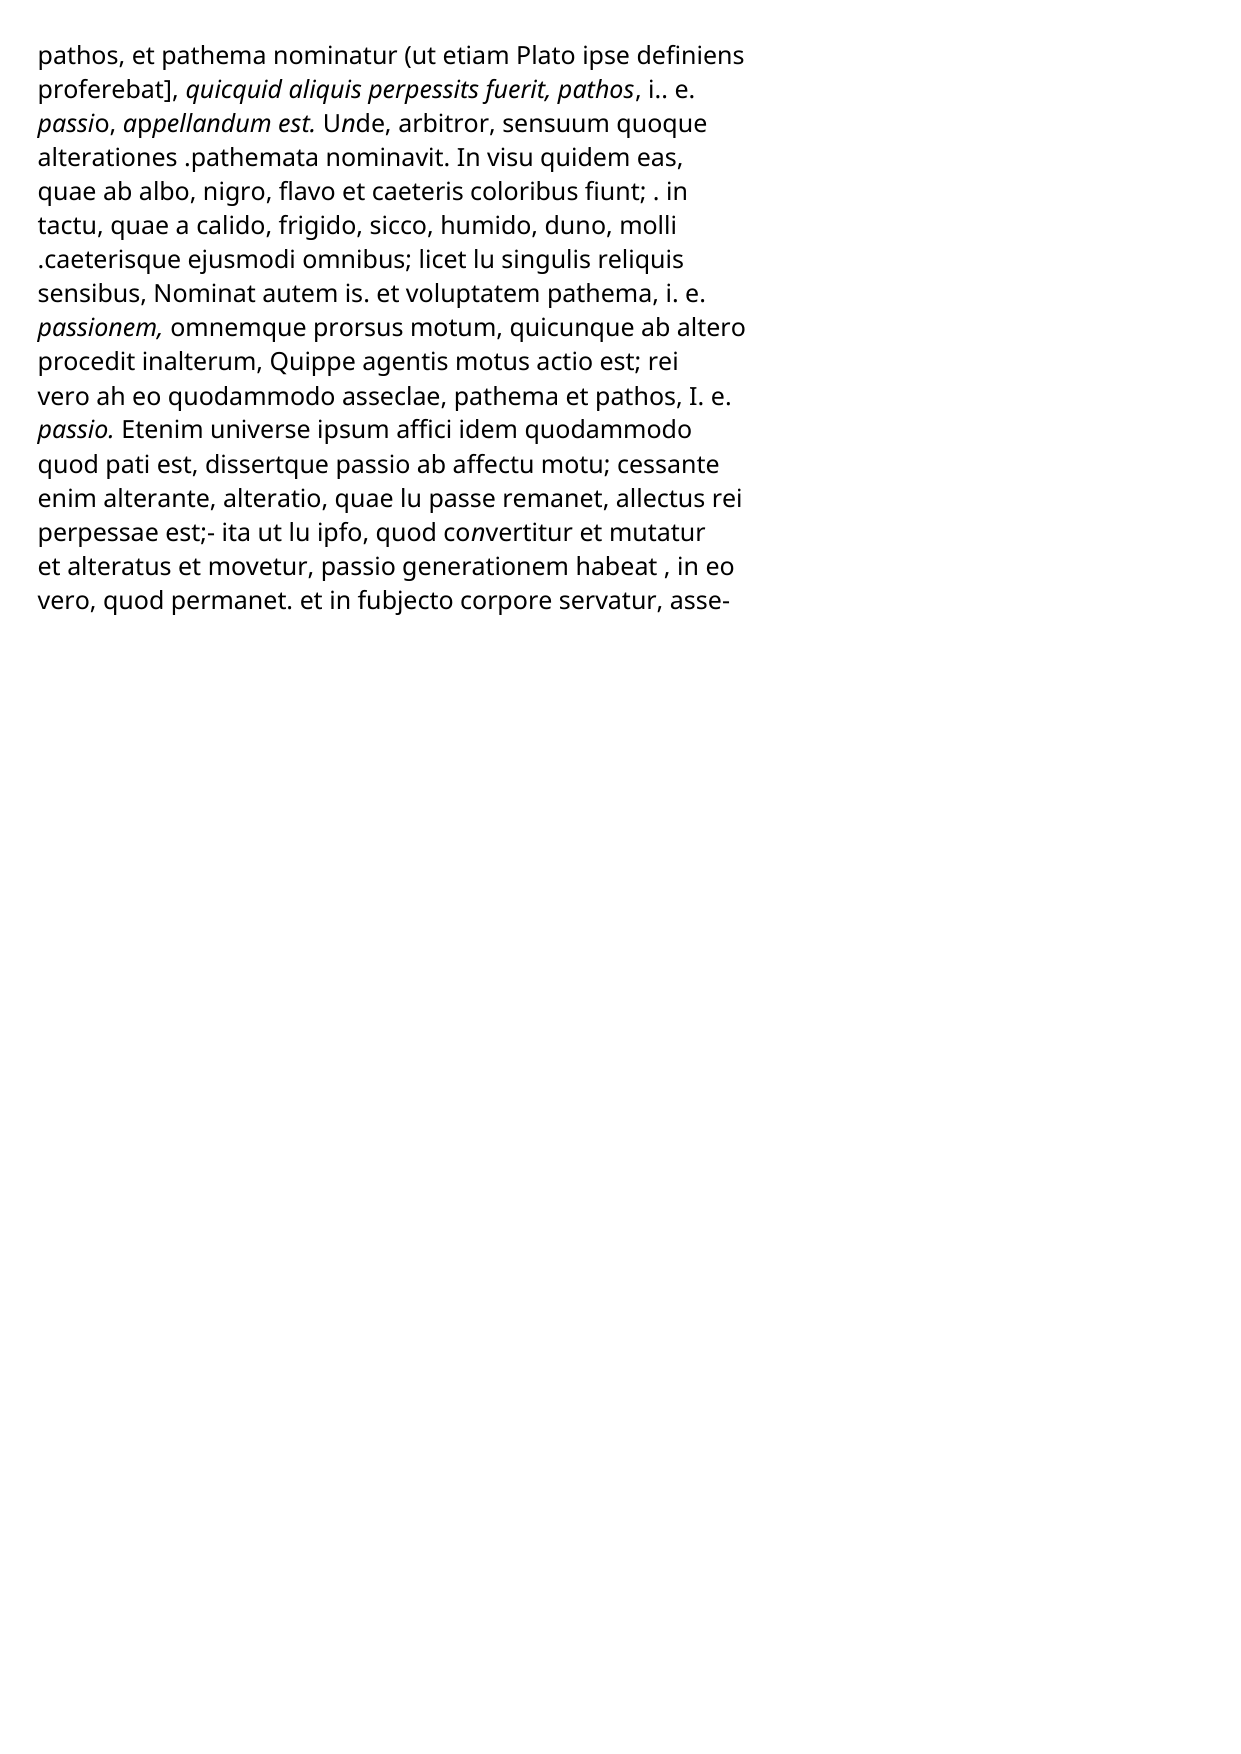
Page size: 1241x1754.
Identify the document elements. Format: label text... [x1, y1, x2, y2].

text pathos, et pathema nominatur (ut etiam Plato ipse definiens proferebat], quicquid aliquis perpessits fuerit, pathos, i.. e. passio, appellandum est. Unde, arbitror, sensuum quoque alterationes .pathemata nominavit. In visu quidem eas, quae ab albo, nigro, flavo et caeteris coloribus fiunt; . in tactu, quae a calido, frigido, sicco, humido, duno, molli .caeterisque ejusmodi omnibus; licet lu singulis reliquis sensibus, Nominat autem is. et voluptatem pathema, i. e. passionem, omnemque prorsus motum, quicunque ab altero procedit inalterum, Quippe agentis motus actio est; rei vero ah eo quodammodo asseclae, pathema et pathos, I. e. passio. Etenim universe ipsum affici idem quodammodo quod pati est, dissertque passio ab affectu motu; cessante enim alterante, alteratio, quae lu passe remanet, allectus rei perpessae est;- ita ut lu ipfo, quod convertitur et mutatur et alteratus et movetur, passio generationem habeat , in eo vero, quod permanet. et in fubjecto corpore servatur, asse- [37, 37, 1203, 617]
